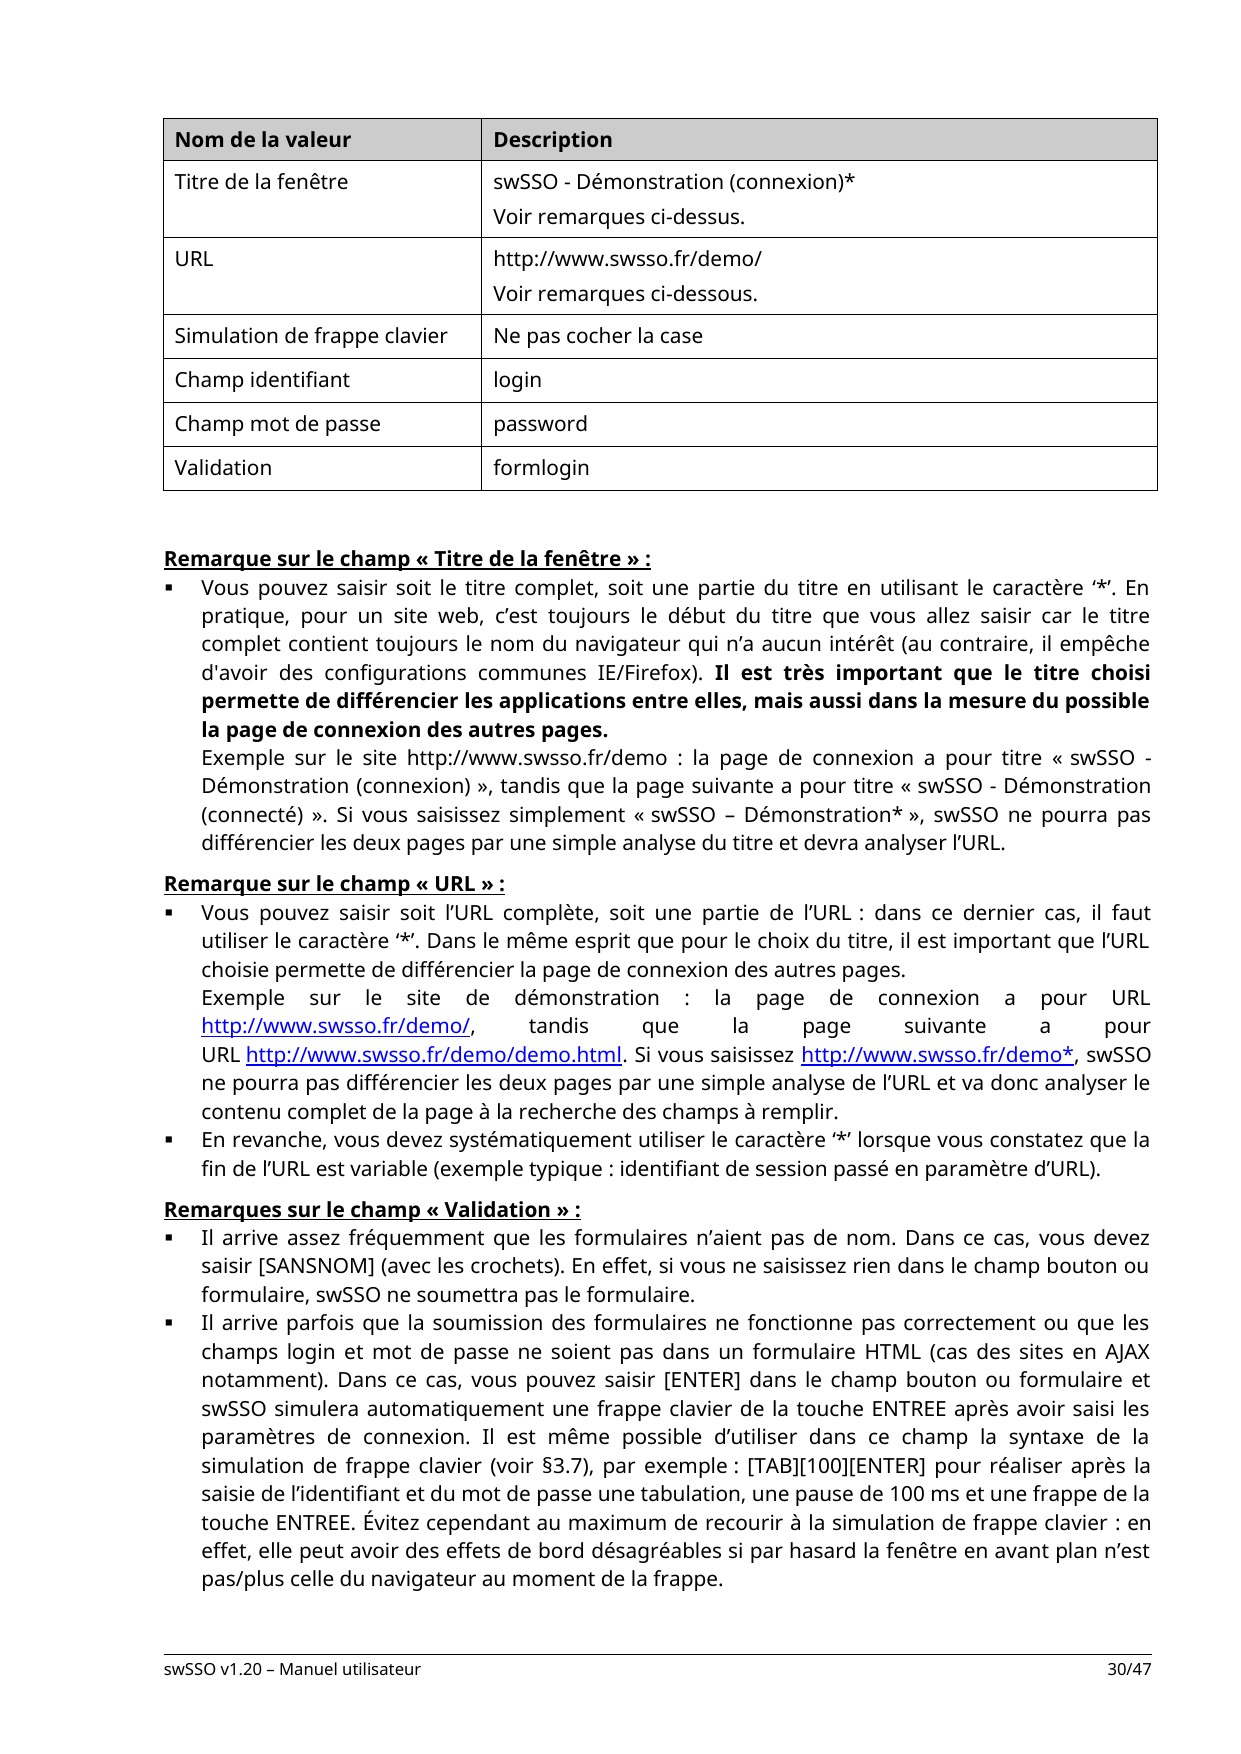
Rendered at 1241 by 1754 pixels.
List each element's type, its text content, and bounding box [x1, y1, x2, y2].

text Remarque sur le champ « Titre de la fenêtre » : [164, 544, 1152, 573]
text Remarque sur le champ « URL » : [164, 869, 1152, 898]
table_cell Champ mot de passe [164, 403, 481, 446]
table_cell formlogin [482, 447, 1157, 490]
table_header Nom de la valeur [164, 119, 481, 160]
table_cell Validation [164, 447, 481, 490]
table_cell login [482, 359, 1157, 402]
text Exemple sur le site http://www.swsso.fr/demo : la page de connexion a pour titre « swSSO - Démonstration (connexion) », tandis que la page suivante a pour titre « swSSO - Démonstration (connecté) ». Si vous saisissez simplement « swSSO – Démonstration* », swSSO ne pourra pas différencier les deux pages par une simple analyse du titre et devra analyser l’URL. [201, 743, 1152, 857]
table_cell swSSO - Démonstration (connexion)* Voir remarques ci-dessus. [482, 161, 1157, 237]
list Vous pouvez saisir soit le titre complet, soit une partie du titre en utilisant le caractère ‘*’. En pratique, pour un site web, c’est toujours le début du titre que vous allez saisir car le titre complet contient toujours le nom du navigateur qui n’a aucun intérêt (au contraire, il empêche d'avoir des configurations communes IE/Firefox). Il est très important que le titre choisi permette de différencier les applications entre elles, mais aussi dans la mesure du possible la page de connexion des autres pages. [164, 573, 1152, 743]
table_cell password [482, 403, 1157, 446]
table_cell Titre de la fenêtre [164, 161, 481, 237]
list Il arrive parfois que la soumission des formulaires ne fonctionne pas correctement ou que les champs login et mot de passe ne soient pas dans un formulaire HTML (cas des sites en AJAX notamment). Dans ce cas, vous pouvez saisir [ENTER] dans le champ bouton ou formulaire et swSSO simulera automatiquement une frappe clavier de la touche ENTREE après avoir saisi les paramètres de connexion. Il est même possible d’utiliser dans ce champ la syntaxe de la simulation de frappe clavier (voir §3.7), par exemple : [TAB][100][ENTER] pour réaliser après la saisie de l’identifiant et du mot de passe une tabulation, une pause de 100 ms et une frappe de la touche ENTREE. Évitez cependant au maximum de recourir à la simulation de frappe clavier : en effet, elle peut avoir des effets de bord désagréables si par hasard la fenêtre en avant plan n’est pas/plus celle du navigateur au moment de la frappe. [164, 1308, 1152, 1593]
table_cell Simulation de frappe clavier [164, 315, 481, 357]
table_cell Ne pas cocher la case [482, 315, 1157, 357]
list Il arrive assez fréquemment que les formulaires n’aient pas de nom. Dans ce cas, vous devez saisir [SANSNOM] (avec les crochets). En effet, si vous ne saisissez rien dans le champ bouton ou formulaire, swSSO ne soumettra pas le formulaire. [164, 1223, 1152, 1308]
table_header Description [482, 119, 1157, 160]
table_cell URL [164, 238, 481, 313]
list Vous pouvez saisir soit l’URL complète, soit une partie de l’URL : dans ce dernier cas, il faut utiliser le caractère ‘*’. Dans le même esprit que pour le choix du titre, il est important que l’URL choisie permette de différencier la page de connexion des autres pages. [164, 898, 1152, 983]
table_cell Champ identifiant [164, 359, 481, 402]
text Remarques sur le champ « Validation » : [164, 1195, 1152, 1223]
table_cell http://www.swsso.fr/demo/ Voir remarques ci-dessous. [482, 238, 1157, 313]
list En revanche, vous devez systématiquement utiliser le caractère ‘*’ lorsque vous constatez que la fin de l’URL est variable (exemple typique : identifiant de session passé en paramètre d’URL). [164, 1125, 1152, 1182]
text Exemple sur le site de démonstration : la page de connexion a pour URL http://www.swsso.fr/demo/, tandis que la page suivante a pour URL http://www.swsso.fr/demo/demo.html. Si vous saisissez http://www.swsso.fr/demo*, swSSO ne pourra pas différencier les deux pages par une simple analyse de l’URL et va donc analyser le contenu complet de la page à la recherche des champs à remplir. [201, 983, 1152, 1125]
